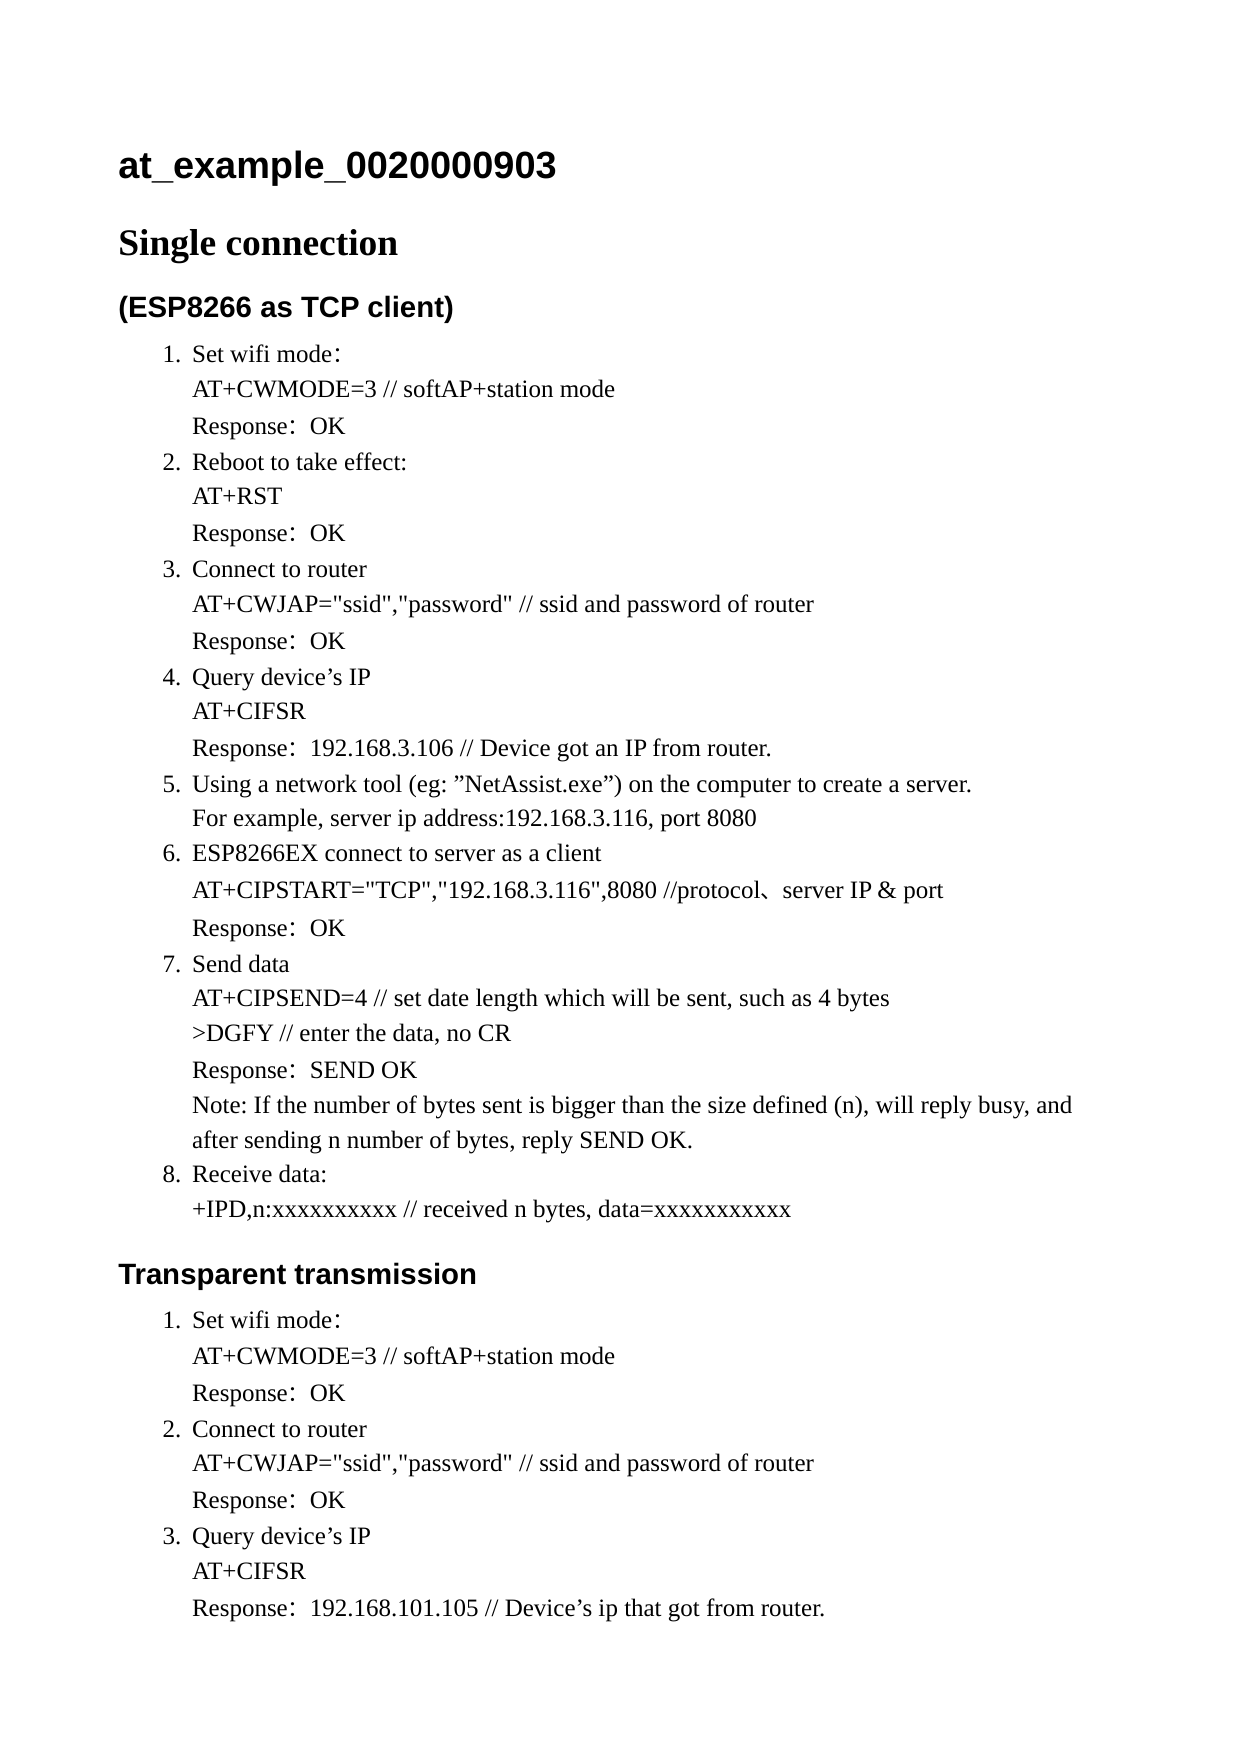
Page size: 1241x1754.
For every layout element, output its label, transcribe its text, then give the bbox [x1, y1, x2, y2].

list Query device’s IP AT+CIFSR Response：192.168.101.105 // Device’s ip that got from router. [162, 1521, 1122, 1622]
list Connect to router AT+CWJAP="ssid","password" // ssid and password of router Response：OK [162, 1414, 1122, 1515]
list Set wifi mode： AT+CWMODE=3 // softAP+station mode Response：OK [162, 337, 1122, 441]
list Using a network tool (eg: ”NetAssist.exe”) on the computer to create a server. For example, server ip address:192.168.3.116, port 8080 [162, 769, 1122, 832]
subtitle at_example_0020000903 [118, 143, 1122, 187]
list Query device’s IP AT+CIFSR Response：192.168.3.106 // Device got an IP from router. [162, 662, 1122, 763]
subtitle Single connection [118, 220, 1122, 263]
list Reboot to take effect: AT+RST Response：OK [162, 447, 1122, 548]
list Connect to router AT+CWJAP="ssid","password" // ssid and password of router Response：OK [162, 554, 1122, 655]
list ESP8266EX connect to server as a client AT+CIPSTART="TCP","192.168.3.116",8080 //protocol、server IP & port Response：OK [162, 838, 1122, 943]
list Set wifi mode： AT+CWMODE=3 // softAP+station mode Response：OK [162, 1303, 1122, 1408]
list Send data AT+CIPSEND=4 // set date length which will be sent, such as 4 bytes >DGFY // enter the data, no CR Response：SEND OK Note: If the number of bytes sent is bigger than the size defined (n), will reply busy, and after sending n number of bytes, reply SEND OK. [162, 949, 1122, 1153]
subtitle Transparent transmission [118, 1257, 1122, 1291]
list Receive data: +IPD,n:xxxxxxxxxx // received n bytes, data=xxxxxxxxxxx [162, 1159, 1122, 1222]
subtitle (ESP8266 as TCP client) [118, 290, 1122, 324]
